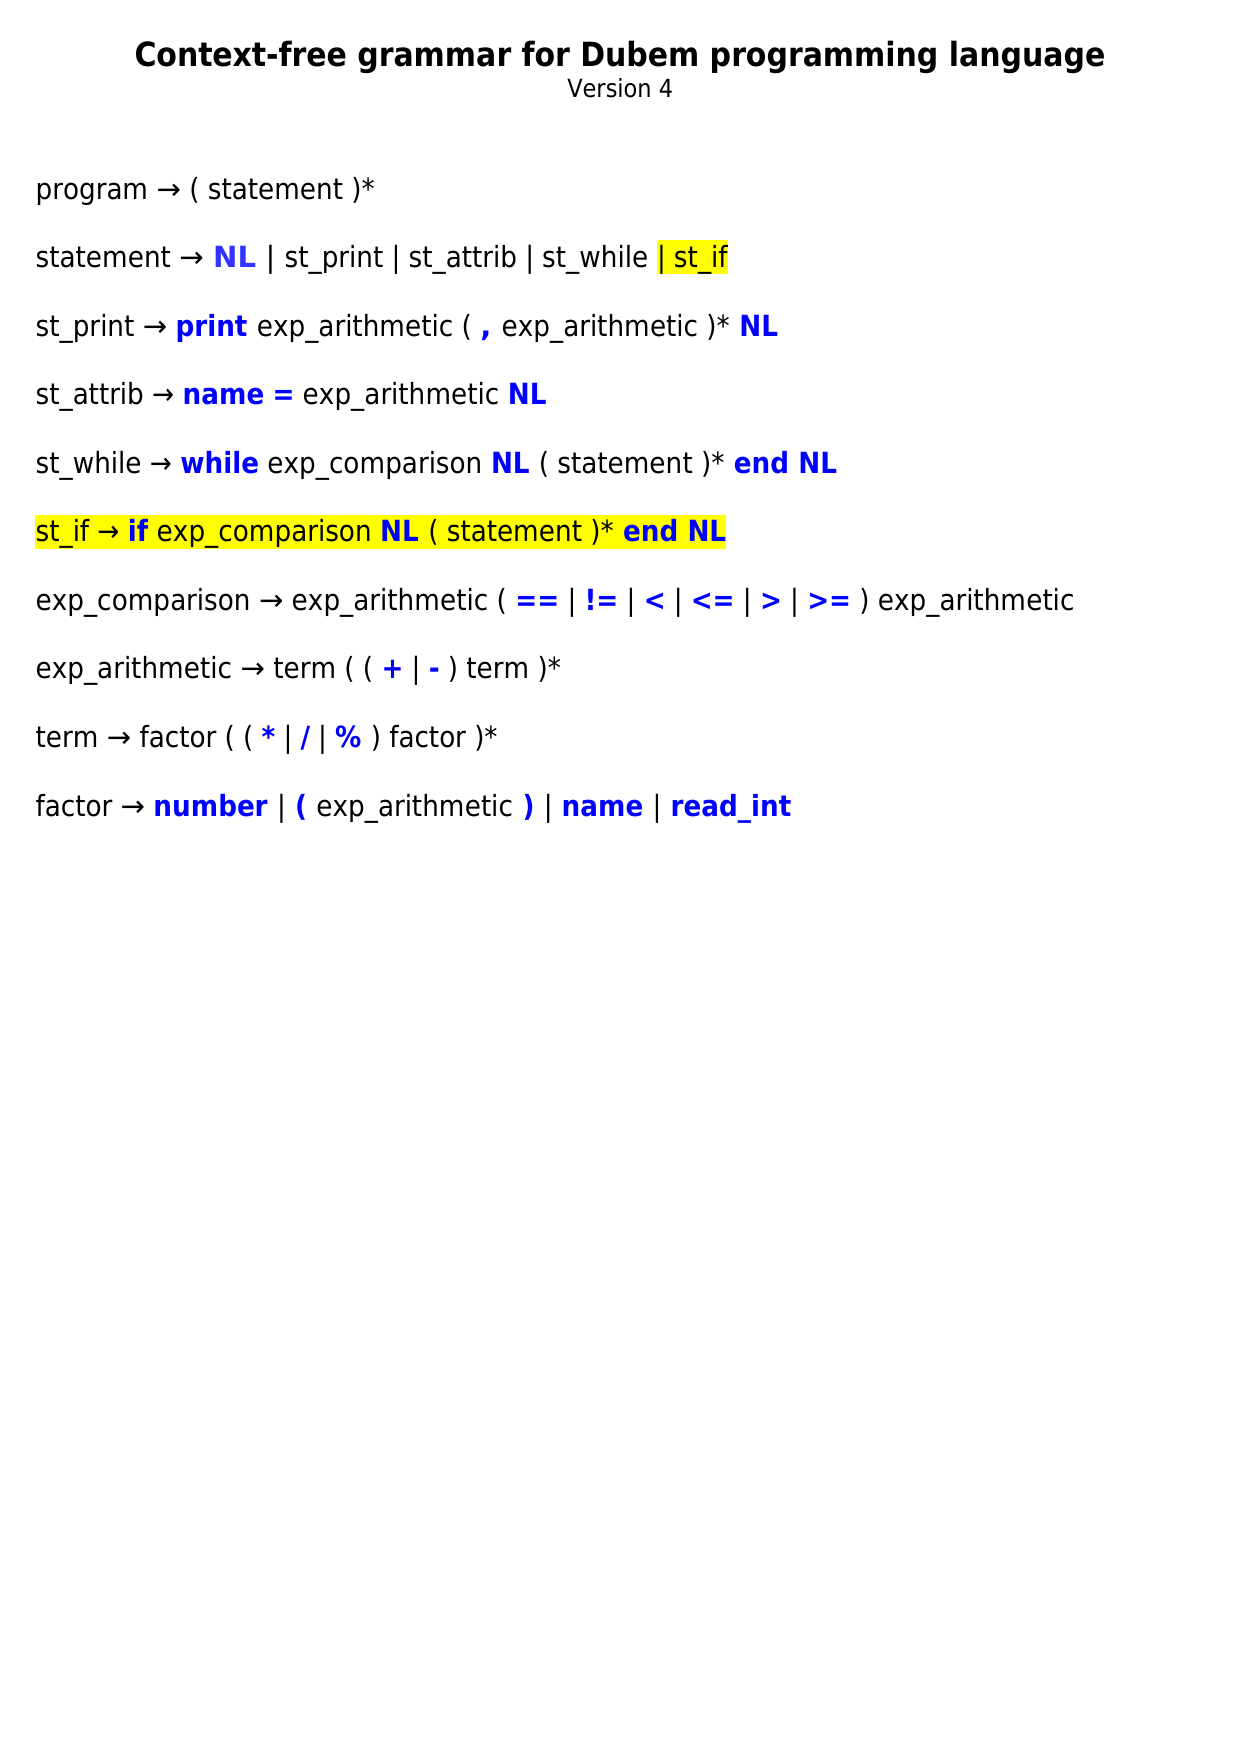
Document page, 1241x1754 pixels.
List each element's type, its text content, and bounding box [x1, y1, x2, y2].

text statement → NL | st_print | st_attrib | st_while | st_if [35, 240, 1205, 274]
text term → factor ( ( * | / | % ) factor )* [35, 720, 1205, 754]
text factor → number | ( exp_arithmetic ) | name | read_int [35, 789, 1205, 823]
text program → ( statement )* [35, 172, 1205, 206]
text st_attrib → name = exp_arithmetic NL [35, 377, 1205, 412]
text exp_comparison → exp_arithmetic ( == | != | < | <= | > | >= ) exp_arithmetic [35, 583, 1205, 617]
text st_print → print exp_arithmetic ( , exp_arithmetic )* NL [35, 309, 1205, 343]
text Context-free grammar for Dubem programming language [35, 35, 1205, 74]
text st_if → if exp_comparison NL ( statement )* end NL [35, 514, 1205, 549]
text exp_arithmetic → term ( ( + | - ) term )* [35, 652, 1205, 686]
text st_while → while exp_comparison NL ( statement )* end NL [35, 446, 1205, 480]
text Version 4 [35, 74, 1205, 103]
